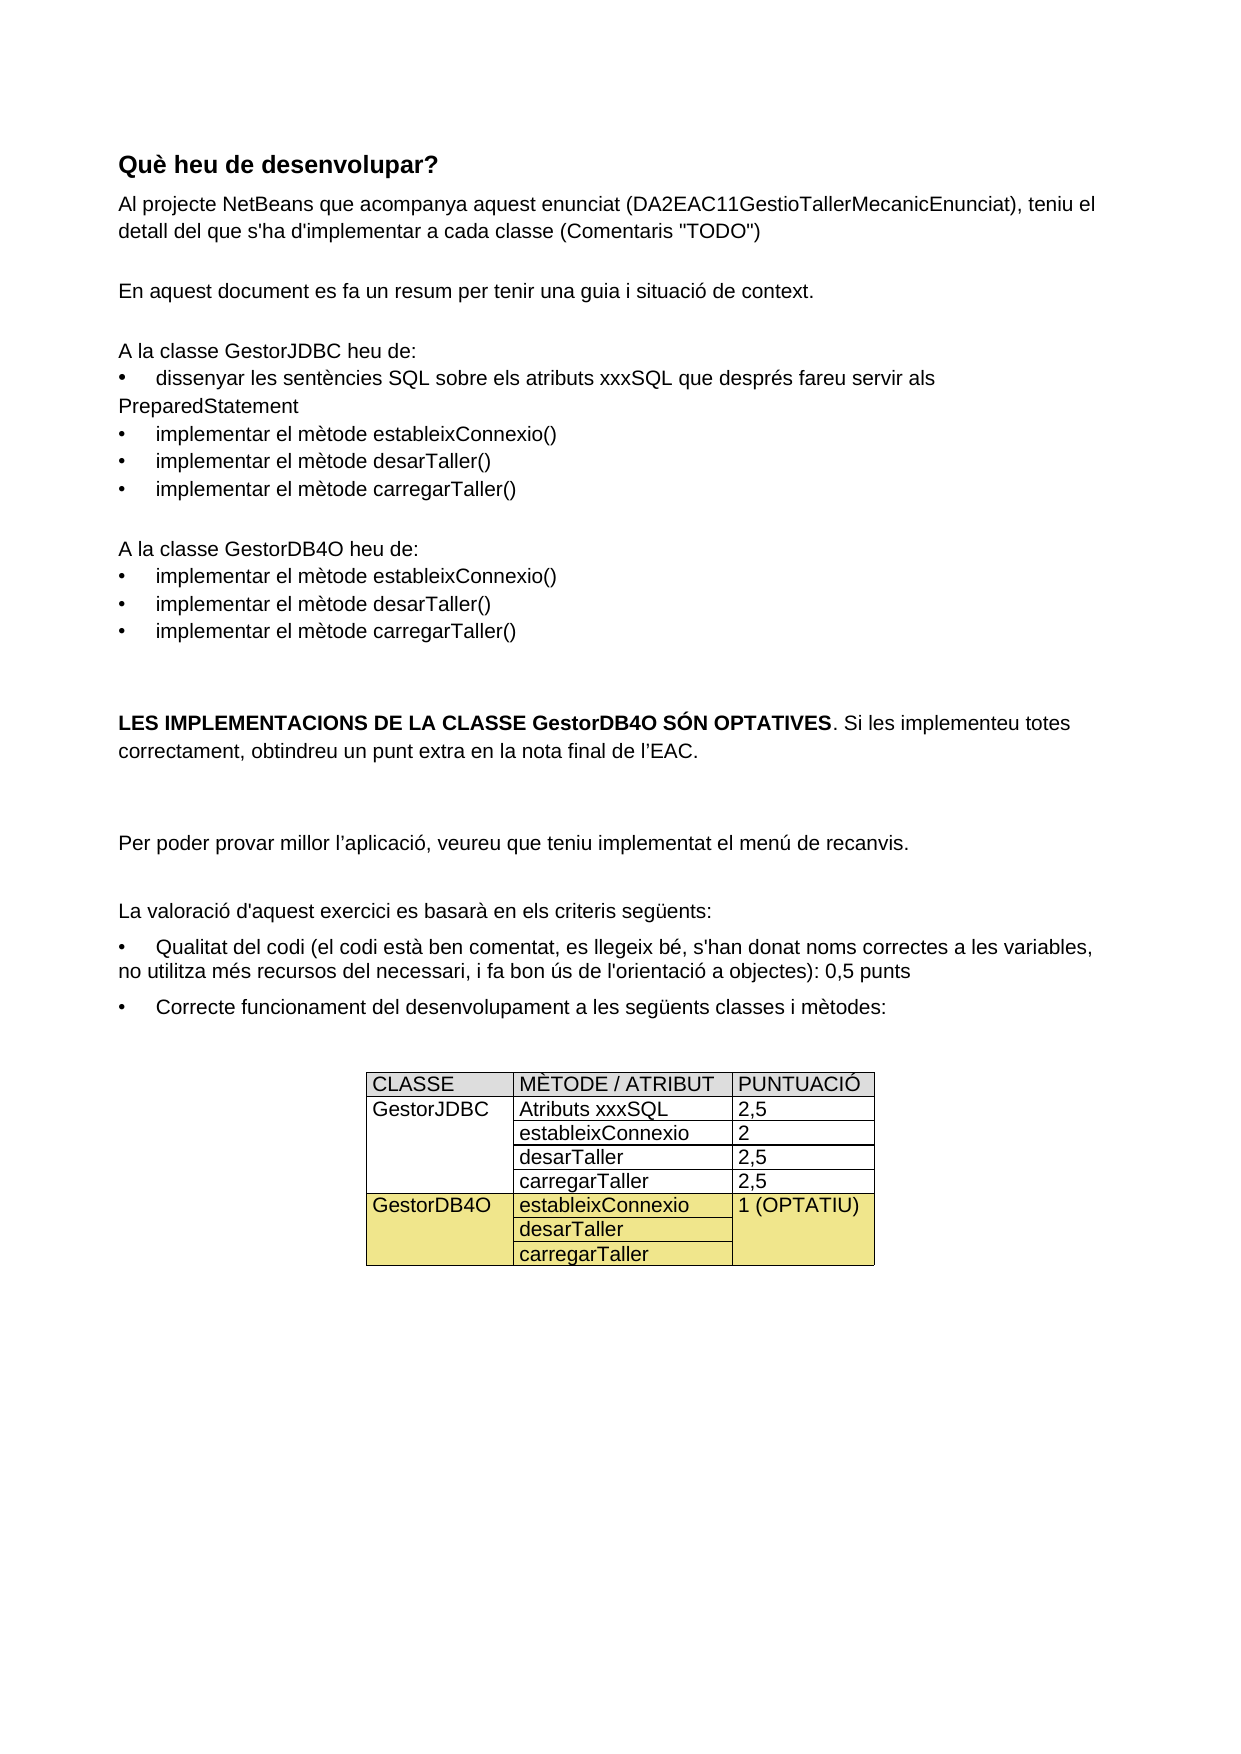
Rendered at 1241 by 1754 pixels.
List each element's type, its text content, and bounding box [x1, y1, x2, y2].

text La valoració d'aquest exercici es basarà en els criteris següents: [118, 898, 1122, 922]
list implementar el mètode estableixConnexio() [81, 421, 1122, 446]
table_cell 2 [733, 1121, 874, 1144]
list Correcte funcionament del desenvolupament a les següents classes i mètodes: [81, 995, 1122, 1019]
table_cell carregarTaller [514, 1170, 732, 1193]
text En aquest document es fa un resum per tenir una guia i situació de context. [118, 279, 1122, 303]
text Al projecte NetBeans que acompanya aquest enunciat (DA2EAC11GestioTallerMecanicEnunciat), teniu el detall del que s'ha d'implementar a cada classe (Comentaris "TODO") [118, 192, 1122, 243]
text Què heu de desenvolupar? [118, 150, 1122, 179]
table_cell GestorDB4O [367, 1194, 513, 1265]
table_cell estableixConnexio [514, 1194, 732, 1217]
table_cell carregarTaller [514, 1242, 732, 1265]
table_cell 2,5 [733, 1146, 874, 1169]
text A la classe GestorJDBC heu de: [118, 338, 1122, 362]
list implementar el mètode carregarTaller() [81, 619, 1122, 643]
list implementar el mètode estableixConnexio() [81, 564, 1122, 588]
text Per poder provar millor l’aplicació, veureu que teniu implementat el menú de recanvis. [118, 831, 1122, 854]
table_header PUNTUACIÓ [733, 1073, 874, 1096]
table_cell Atributs xxxSQL [514, 1097, 732, 1120]
table_cell 2,5 [733, 1097, 874, 1120]
table_cell desarTaller [514, 1218, 732, 1241]
text LES IMPLEMENTACIONS DE LA CLASSE GestorDB4O SÓN OPTATIVES. Si les implementeu totes correctament, obtindreu un punt extra en la nota final de l’EAC. [118, 711, 1122, 763]
list implementar el mètode carregarTaller() [81, 477, 1122, 501]
list implementar el mètode desarTaller() [81, 449, 1122, 473]
list implementar el mètode desarTaller() [81, 592, 1122, 616]
table_cell 2,5 [733, 1170, 874, 1193]
list dissenyar les sentències SQL sobre els atributs xxxSQL que després fareu servir als PreparedStatement [81, 366, 1122, 418]
list Qualitat del codi (el codi està ben comentat, es llegeix bé, s'han donat noms correctes a les variables, no utilitza més recursos del necessari, i fa bon ús de l'orientació a objectes): 0,5 punts [81, 935, 1122, 983]
table_cell 1 (OPTATIU) [733, 1194, 874, 1265]
table_header MÈTODE / ATRIBUT [514, 1073, 732, 1096]
table_cell GestorJDBC [367, 1097, 513, 1193]
table_cell desarTaller [514, 1146, 732, 1169]
table_header CLASSE [367, 1073, 513, 1096]
table_cell estableixConnexio [514, 1121, 732, 1144]
text A la classe GestorDB4O heu de: [118, 536, 1122, 560]
